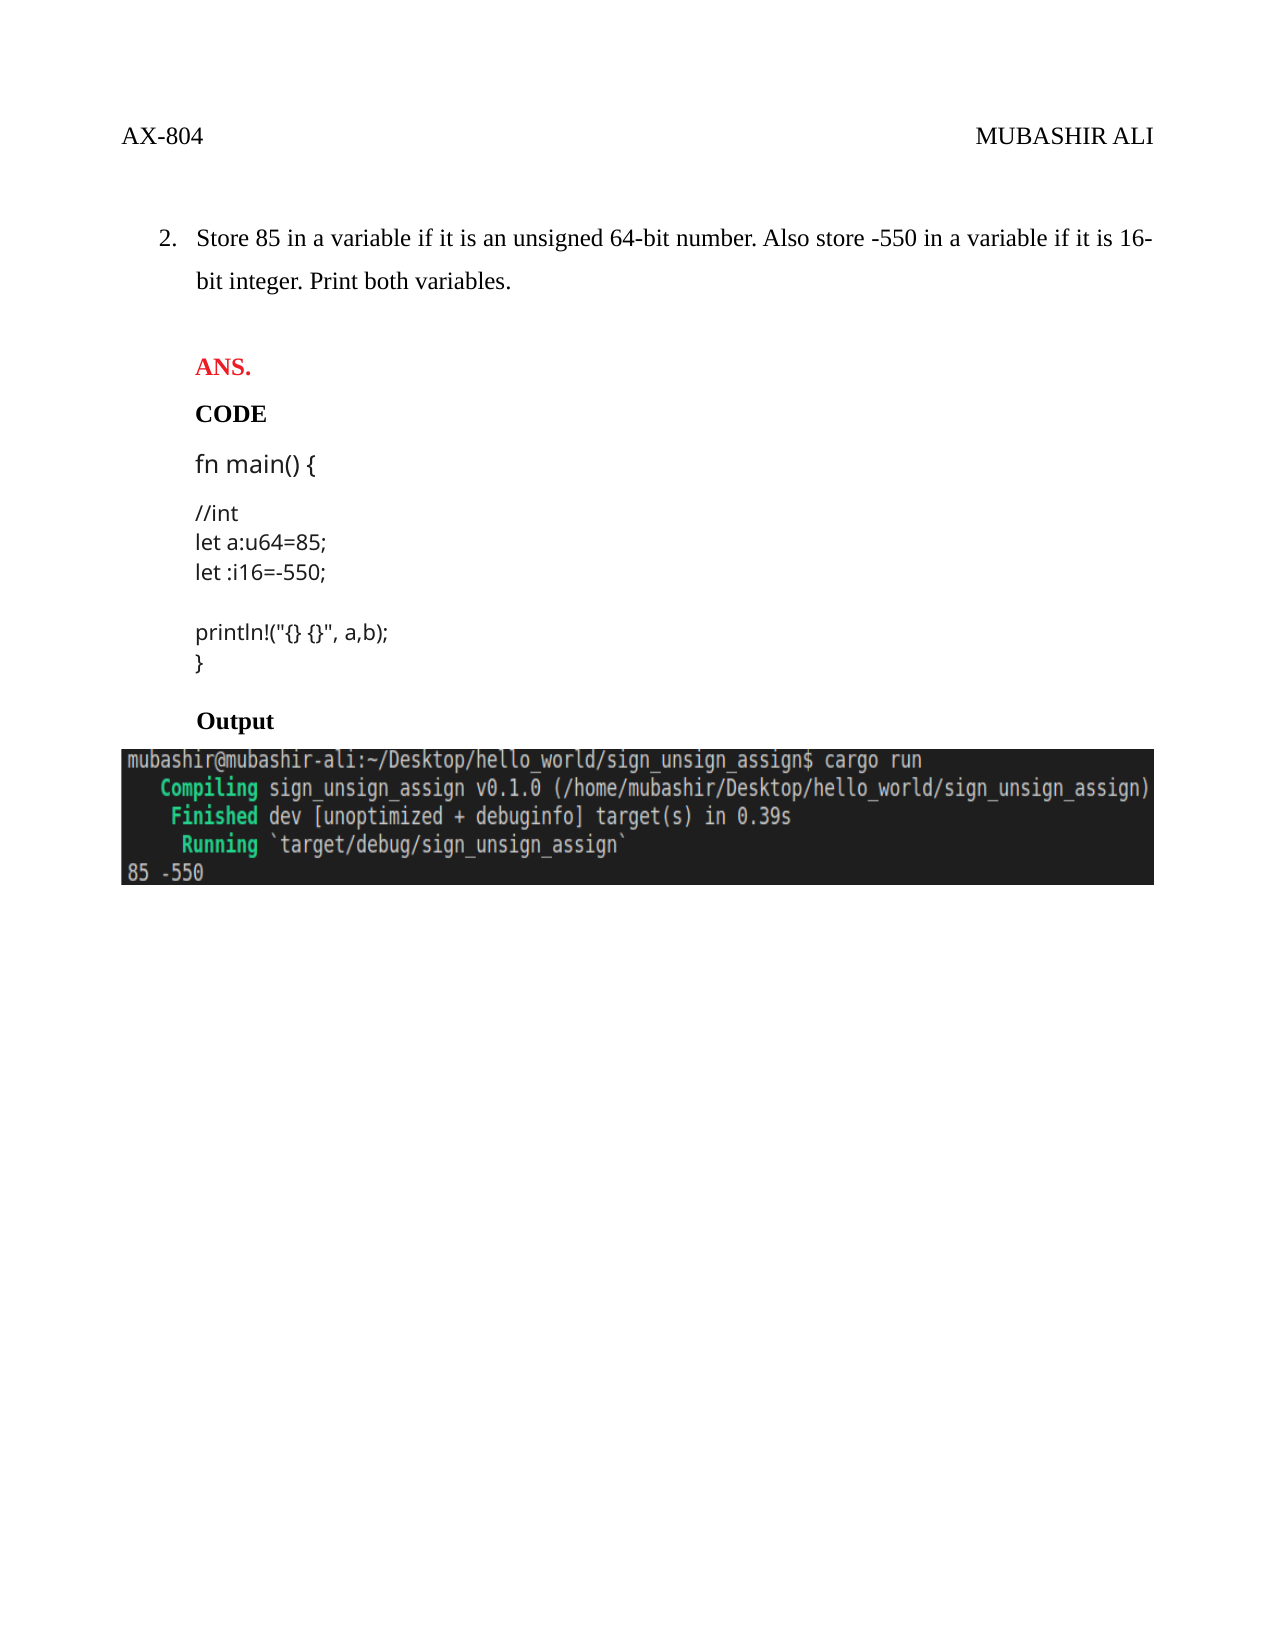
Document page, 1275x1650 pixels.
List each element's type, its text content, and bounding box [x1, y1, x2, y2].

picture [121, 749, 1154, 885]
text let a:u64=85; [121, 527, 1154, 557]
text let :i16=-550; [121, 557, 1154, 587]
text CODE [121, 396, 1154, 429]
text //int [121, 498, 1154, 527]
list Store 85 in a variable if it is an unsigned 64-bit number. Also store -550 in a variable if it is 16-bit integer. Print both variables. [159, 223, 1154, 295]
text ANS. [121, 352, 1154, 381]
text println!("{} {}", a,b); [121, 617, 1154, 646]
text } [121, 646, 1154, 676]
list Output [159, 706, 1154, 735]
text fn main() { [121, 447, 1154, 481]
